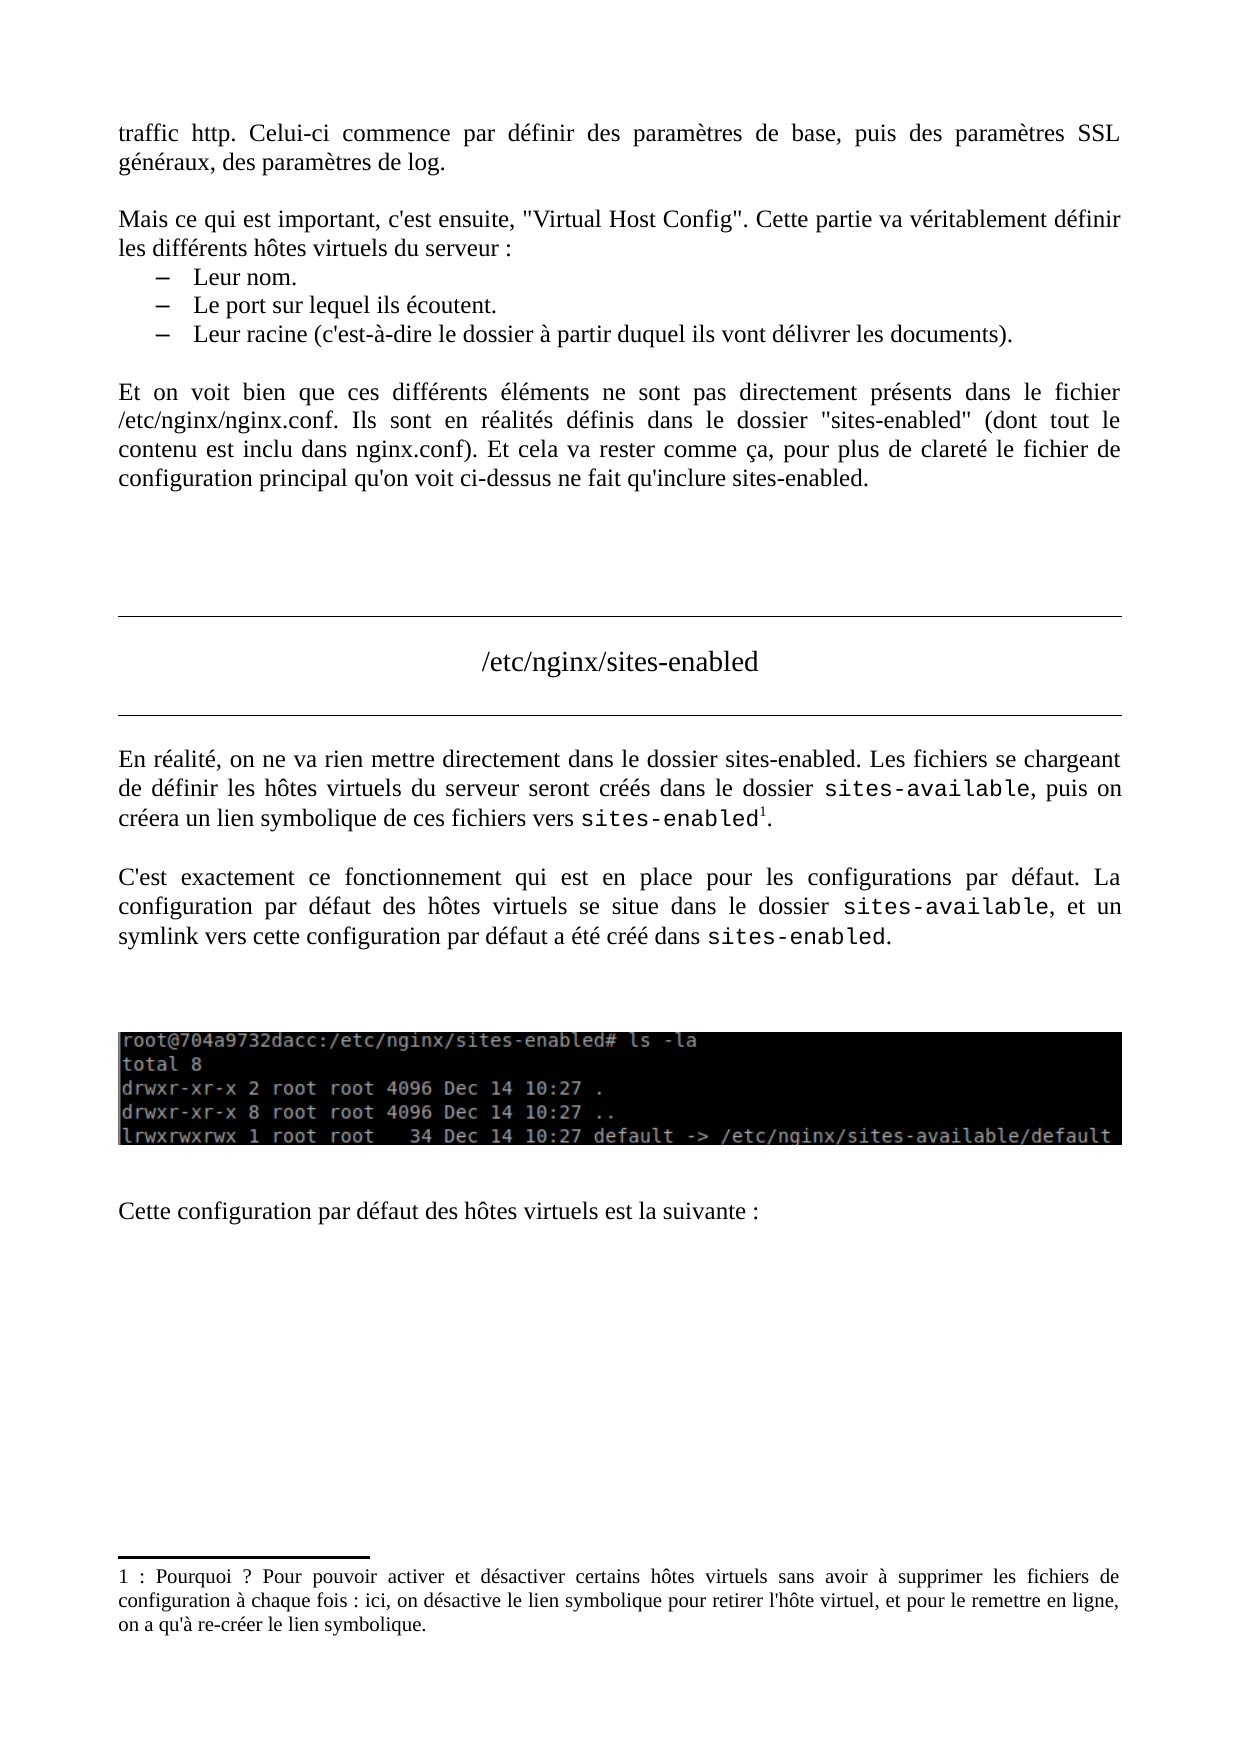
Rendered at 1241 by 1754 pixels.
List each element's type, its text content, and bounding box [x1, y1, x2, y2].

text traffic http. Celui-ci commence par définir des paramètres de base, puis des paramètres SSL généraux, des paramètres de log. [118, 118, 1122, 176]
text En réalité, on ne va rien mettre directement dans le dossier sites-enabled. Les fichiers se chargeant de définir les hôtes virtuels du serveur seront créés dans le dossier sites-available, puis on créera un lien symbolique de ces fichiers vers sites-enabled. [118, 744, 1122, 833]
list Leur racine (c'est-à-dire le dossier à partir duquel ils vont délivrer les documents). [156, 319, 1122, 348]
text /etc/nginx/sites-enabled [118, 644, 1122, 678]
text : Pourquoi ? Pour pouvoir activer et désactiver certains hôtes virtuels sans avoir à supprimer les fichiers de configuration à chaque fois : ici, on désactive le lien symbolique pour retirer l'hôte virtuel, et pour le remettre en ligne, on a qu'à re-créer le lien symbolique. [118, 1563, 1122, 1636]
text Mais ce qui est important, c'est ensuite, "Virtual Host Config". Cette partie va véritablement définir les différents hôtes virtuels du serveur : [118, 204, 1122, 262]
text Et on voit bien que ces différents éléments ne sont pas directement présents dans le fichier /etc/nginx/nginx.conf. Ils sont en réalités définis dans le dossier "sites-enabled" (dont tout le contenu est inclu dans nginx.conf). Et cela va rester comme ça, pour plus de clareté le fichier de configuration principal qu'on voit ci-dessus ne fait qu'inclure sites-enabled. [118, 377, 1122, 492]
text C'est exactement ce fonctionnement qui est en place pour les configurations par défaut. La configuration par défaut des hôtes virtuels se situe dans le dossier sites-available, et un symlink vers cette configuration par défaut a été créé dans sites-enabled. [118, 862, 1122, 951]
list Le port sur lequel ils écoutent. [156, 291, 1122, 319]
list Leur nom. [156, 262, 1122, 291]
text Cette configuration par défaut des hôtes virtuels est la suivante : [118, 1196, 1122, 1225]
